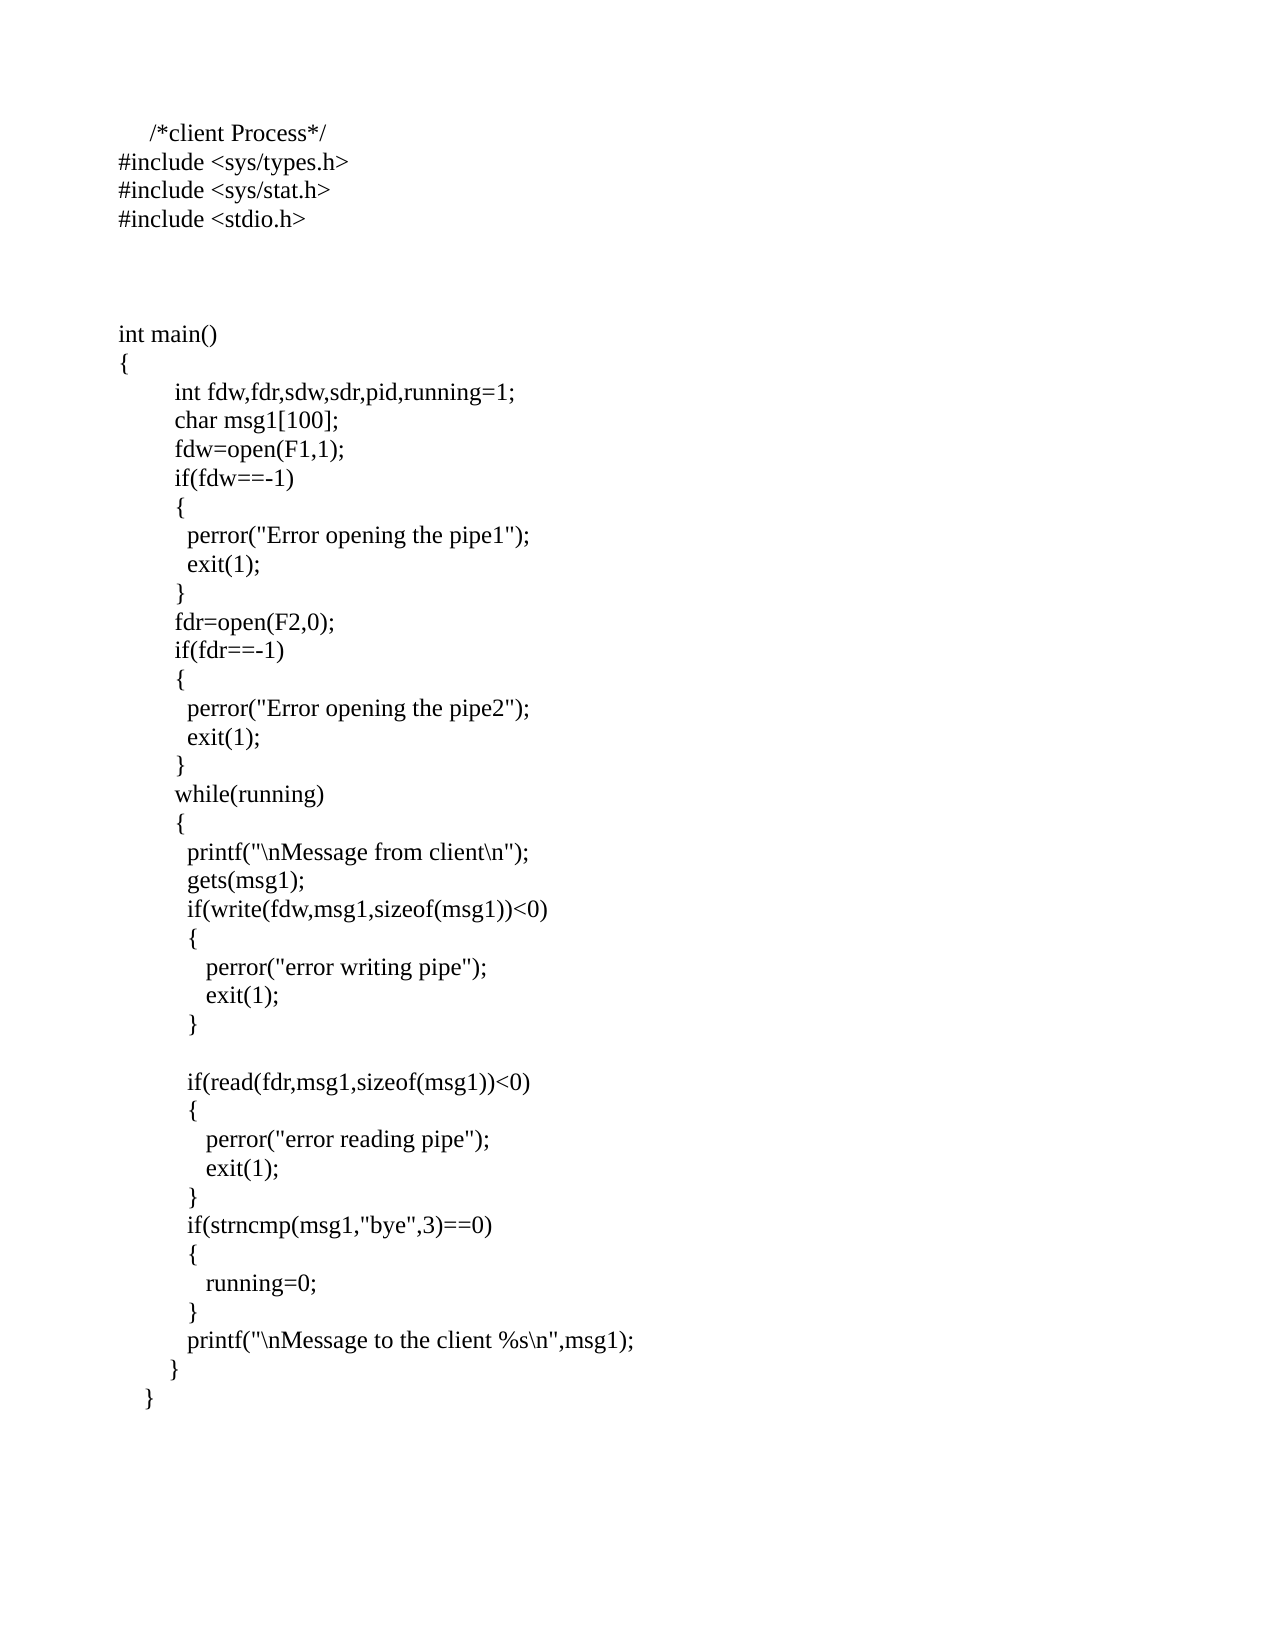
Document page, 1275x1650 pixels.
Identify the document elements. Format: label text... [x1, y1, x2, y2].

text gets(msg1); [118, 866, 1157, 894]
text exit(1); [118, 1153, 1157, 1182]
text char msg1[100]; [118, 406, 1157, 434]
text } [118, 751, 1157, 779]
text { [118, 1096, 1157, 1124]
text { [118, 492, 1157, 521]
text { [118, 348, 1157, 377]
text /*client Process*/ [118, 118, 1157, 147]
text { [118, 1239, 1157, 1268]
text exit(1); [118, 549, 1157, 578]
text #include <sys/stat.h> [118, 176, 1157, 204]
text while(running) [118, 779, 1157, 808]
text } [118, 1182, 1157, 1211]
text } [118, 1354, 1157, 1383]
text #include <stdio.h> [118, 204, 1157, 233]
text fdr=open(F2,0); [118, 607, 1157, 636]
text exit(1); [118, 981, 1157, 1009]
text perror("error writing pipe"); [118, 952, 1157, 981]
text fdw=open(F1,1); [118, 434, 1157, 463]
text if(fdr==-1) [118, 636, 1157, 664]
text } [118, 578, 1157, 607]
text { [118, 808, 1157, 837]
text } [118, 1297, 1157, 1326]
text int fdw,fdr,sdw,sdr,pid,running=1; [118, 377, 1157, 406]
text if(strncmp(msg1,"bye",3)==0) [118, 1211, 1157, 1239]
text } [118, 1383, 1157, 1412]
text exit(1); [118, 722, 1157, 751]
text { [118, 664, 1157, 693]
text perror("Error opening the pipe1"); [118, 521, 1157, 549]
text #include <sys/types.h> [118, 147, 1157, 176]
text if(fdw==-1) [118, 463, 1157, 492]
text { [118, 923, 1157, 952]
text running=0; [118, 1268, 1157, 1297]
text if(write(fdw,msg1,sizeof(msg1))<0) [118, 894, 1157, 923]
text printf("\nMessage to the client %s\n",msg1); [118, 1326, 1157, 1354]
text printf("\nMessage from client\n"); [118, 837, 1157, 866]
text } [118, 1009, 1157, 1038]
text int main() [118, 319, 1157, 348]
text if(read(fdr,msg1,sizeof(msg1))<0) [118, 1067, 1157, 1096]
text perror("error reading pipe"); [118, 1124, 1157, 1153]
text perror("Error opening the pipe2"); [118, 693, 1157, 722]
